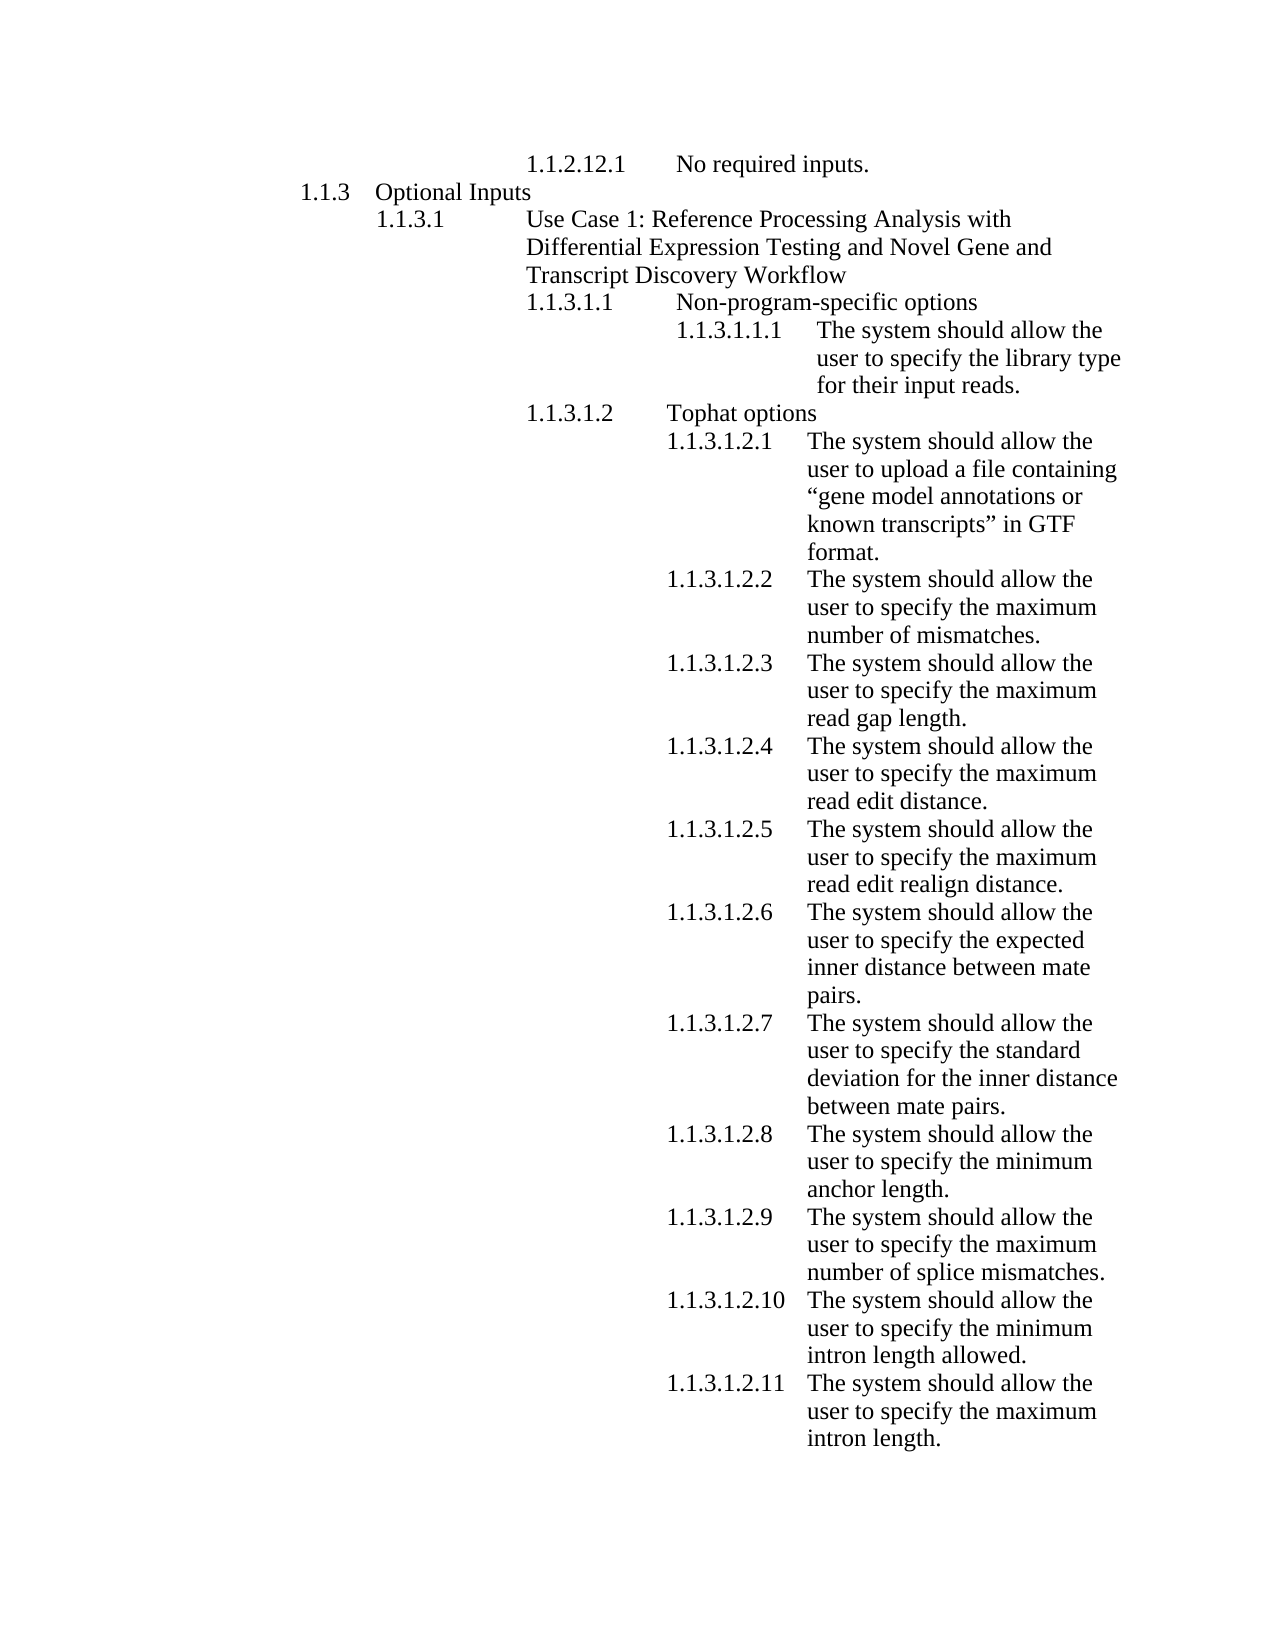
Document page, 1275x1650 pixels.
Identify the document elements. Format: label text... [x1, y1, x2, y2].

text 1.1.3.1.2.5 The system should allow the user to specify the maximum read edit realign distance. [666, 815, 1125, 898]
text 1.1.3.1 Use Case 1: Reference Processing Analysis with Differential Expression Testing and Novel Gene and Transcript Discovery Workflow [376, 205, 1125, 288]
text 1.1.3.1.2.10 The system should allow the user to specify the minimum intron length allowed. [666, 1286, 1125, 1369]
text 1.1.3.1.2.6 The system should allow the user to specify the expected inner distance between mate pairs. [666, 898, 1125, 1009]
text 1.1.3.1.2 Tophat options [526, 399, 1125, 427]
text 1.1.3.1.2.11 The system should allow the user to specify the maximum intron length. [666, 1369, 1125, 1452]
text 1.1.3.1.1 Non-program-specific options [526, 288, 1125, 316]
text 1.1.3.1.2.9 The system should allow the user to specify the maximum number of splice mismatches. [666, 1203, 1125, 1286]
text 1.1.3.1.2.7 The system should allow the user to specify the standard deviation for the inner distance between mate pairs. [666, 1009, 1125, 1120]
text 1.1.3.1.2.1 The system should allow the user to upload a file containing “gene model annotations or known transcripts” in GTF format. [666, 427, 1125, 566]
text 1.1.3.1.2.8 The system should allow the user to specify the minimum anchor length. [666, 1120, 1125, 1203]
text 1.1.3.1.1.1 The system should allow the user to specify the library type for their input reads. [676, 316, 1125, 399]
text 1.1.2.12.1 No required inputs. [526, 150, 1125, 178]
text 1.1.3 Optional Inputs [300, 178, 1125, 205]
text 1.1.3.1.2.2 The system should allow the user to specify the maximum number of mismatches. [666, 566, 1125, 649]
text 1.1.3.1.2.3 The system should allow the user to specify the maximum read gap length. [666, 649, 1125, 732]
text 1.1.3.1.2.4 The system should allow the user to specify the maximum read edit distance. [666, 732, 1125, 815]
